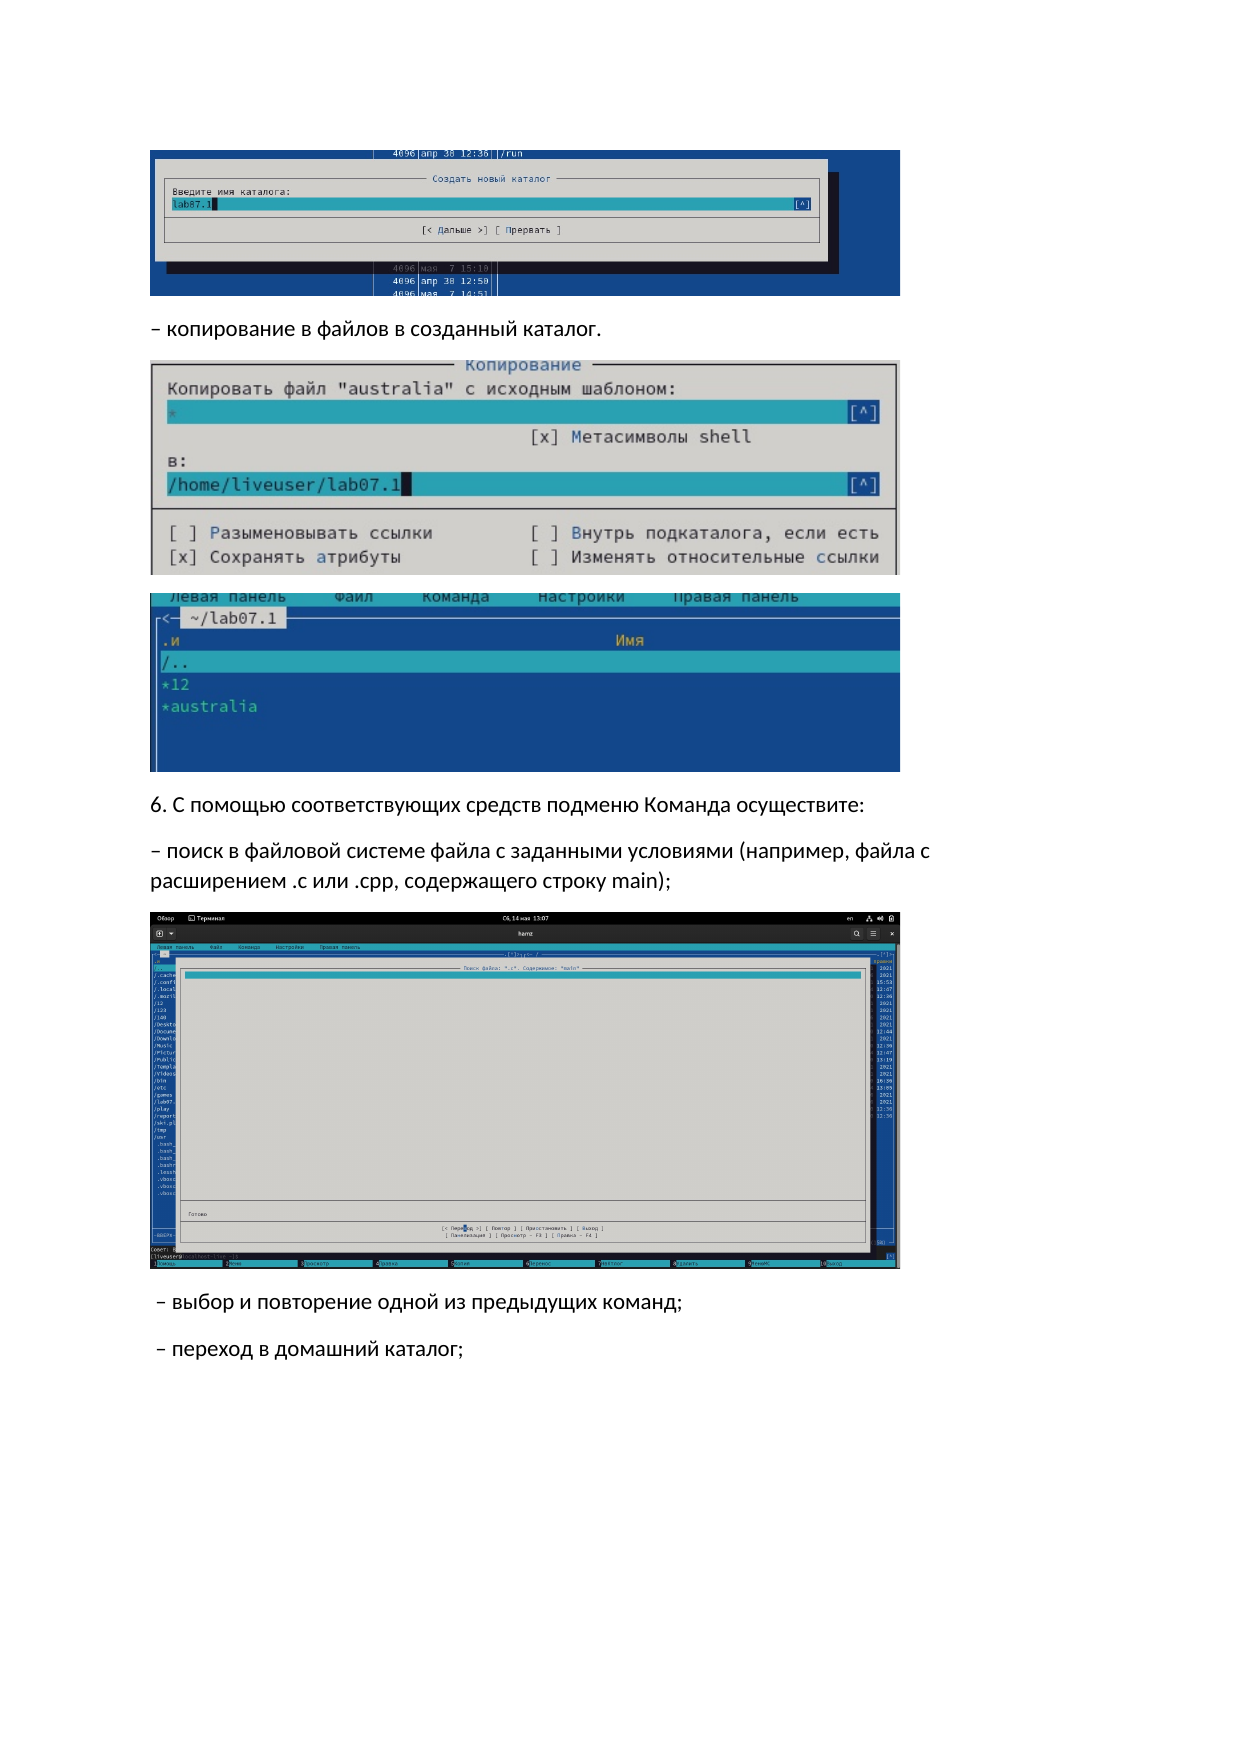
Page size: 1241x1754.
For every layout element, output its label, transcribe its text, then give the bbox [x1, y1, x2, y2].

text – выбор и повторение одной из предыдущих команд; [150, 1287, 1090, 1316]
text – переход в домашний каталог; [150, 1334, 1090, 1362]
text 6. С помощью соответствующих средств подменю Команда осуществите: [150, 790, 1090, 818]
text – копирование в файлов в созданный каталог. [150, 314, 1090, 342]
text – поиск в файловой системе файла с заданными условиями (например, файла с расширением .c или .cpp, содержащего строку main); [150, 836, 1090, 894]
